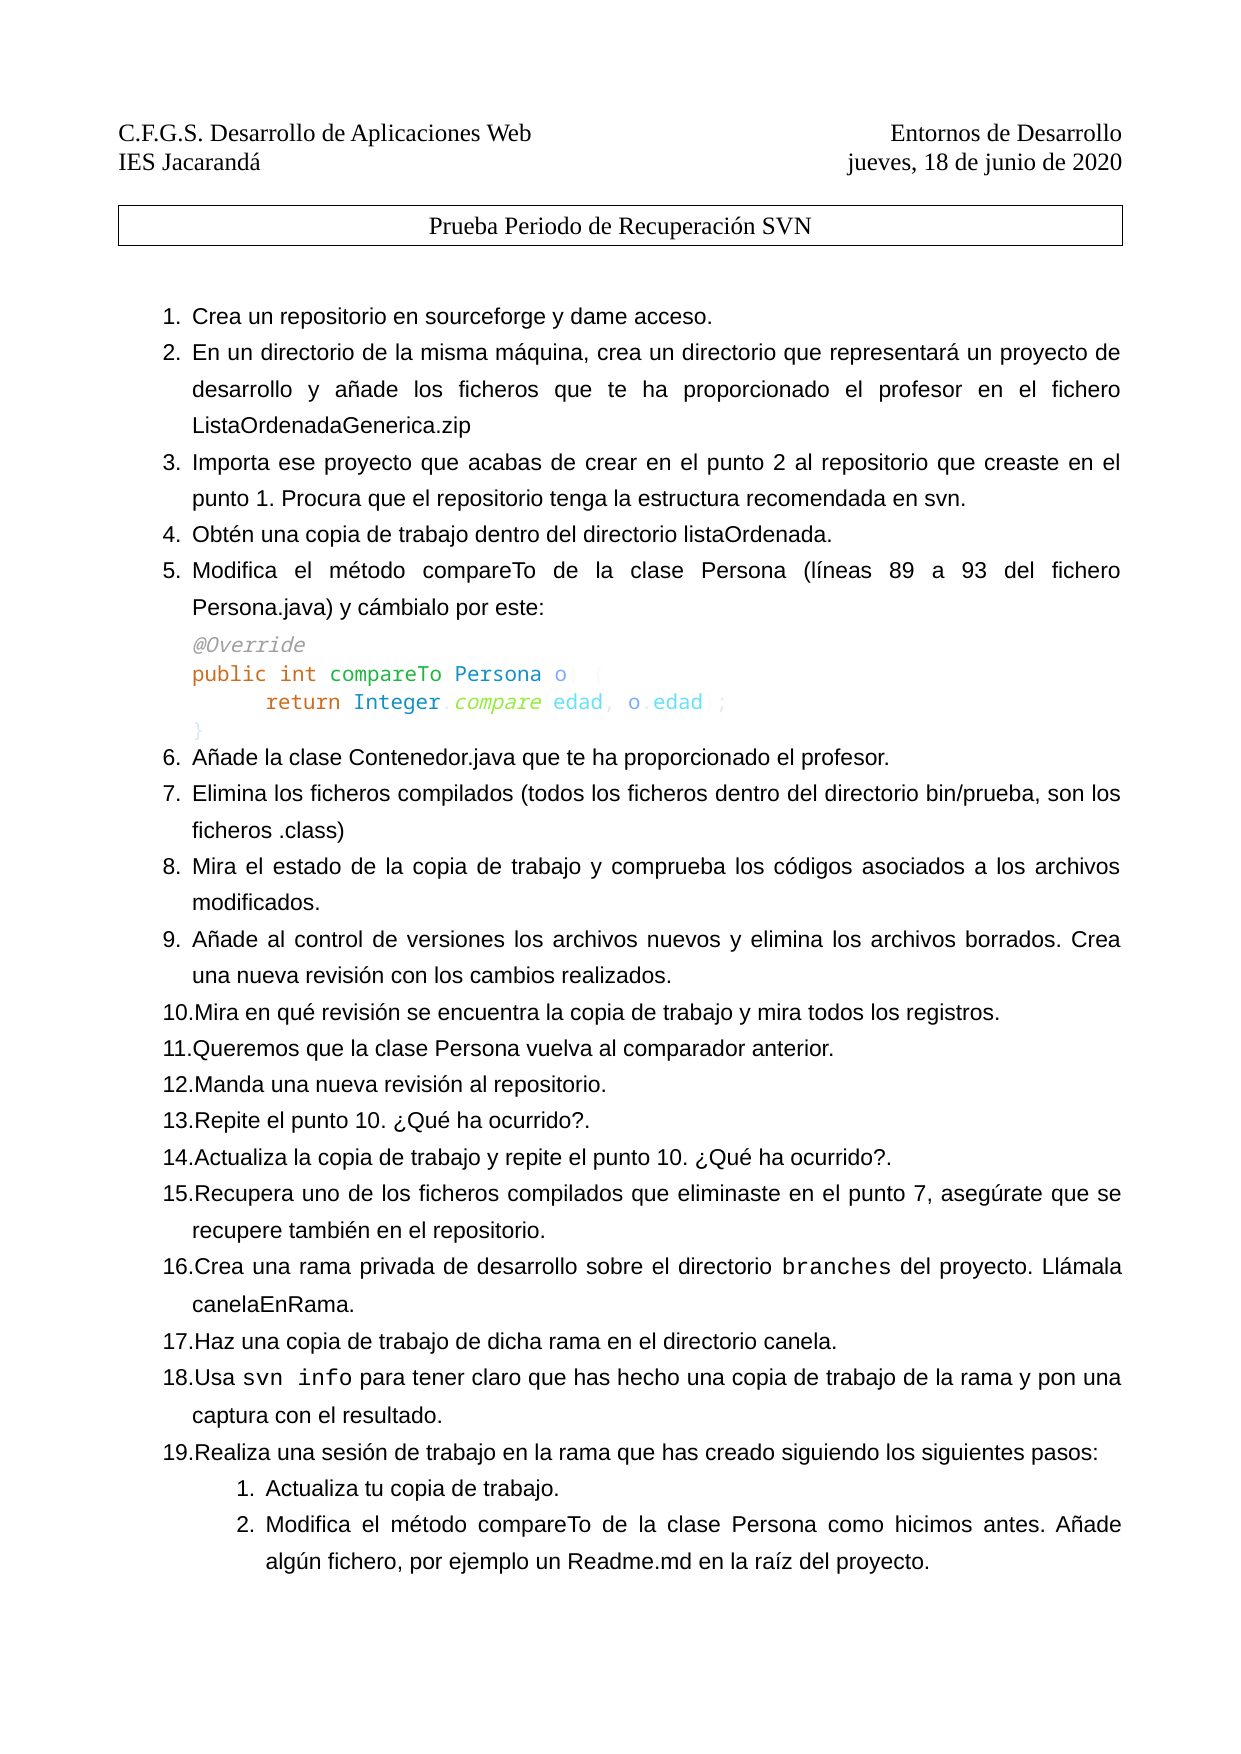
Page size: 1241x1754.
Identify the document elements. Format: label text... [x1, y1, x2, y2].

list Actualiza tu copia de trabajo. [236, 1475, 1122, 1501]
list Crea una rama privada de desarrollo sobre el directorio branches del proyecto. Llámala canelaEnRama. [162, 1253, 1122, 1318]
list return Integer.compare(edad, o.edad); [236, 687, 1122, 716]
list Obtén una copia de trabajo dentro del directorio listaOrdenada. [162, 521, 1122, 547]
list @Override [162, 630, 1122, 659]
list Mira en qué revisión se encuentra la copia de trabajo y mira todos los registros. [162, 998, 1122, 1025]
list Realiza una sesión de trabajo en la rama que has creado siguiendo los siguientes pasos: [162, 1439, 1122, 1465]
list public int compareTo(Persona o) { [162, 659, 1122, 687]
list Repite el punto 10. ¿Qué ha ocurrido?. [162, 1107, 1122, 1134]
list Actualiza la copia de trabajo y repite el punto 10. ¿Qué ha ocurrido?. [162, 1144, 1122, 1170]
list Importa ese proyecto que acabas de crear en el punto 2 al repositorio que creaste en el punto 1. Procura que el repositorio tenga la estructura recomendada en svn. [162, 448, 1122, 511]
list Usa svn info para tener claro que has hecho una copia de trabajo de la rama y pon una captura con el resultado. [162, 1364, 1122, 1429]
list Añade al control de versiones los archivos nuevos y elimina los archivos borrados. Crea una nueva revisión con los cambios realizados. [162, 926, 1122, 988]
list Mira el estado de la copia de trabajo y comprueba los códigos asociados a los archivos modificados. [162, 853, 1122, 916]
list Queremos que la clase Persona vuelva al comparador anterior. [162, 1035, 1122, 1061]
list En un directorio de la misma máquina, crea un directorio que representará un proyecto de desarrollo y añade los ficheros que te ha proporcionado el profesor en el fichero ListaOrdenadaGenerica.zip [162, 339, 1122, 438]
list Crea un repositorio en sourceforge y dame acceso. [162, 303, 1122, 329]
list } [162, 716, 1122, 744]
table_header Prueba Periodo de Recuperación SVN [119, 206, 1122, 245]
list Haz una copia de trabajo de dicha rama en el directorio canela. [162, 1328, 1122, 1354]
list Manda una nueva revisión al repositorio. [162, 1071, 1122, 1097]
list Modifica el método compareTo de la clase Persona como hicimos antes. Añade algún fichero, por ejemplo un Readme.md en la raíz del proyecto. [236, 1511, 1122, 1574]
list Modifica el método compareTo de la clase Persona (líneas 89 a 93 del fichero Persona.java) y cámbialo por este: [162, 557, 1122, 620]
list Elimina los ficheros compilados (todos los ficheros dentro del directorio bin/prueba, son los ficheros .class) [162, 780, 1122, 843]
list Añade la clase Contenedor.java que te ha proporcionado el profesor. [162, 744, 1122, 770]
list Recupera uno de los ficheros compilados que eliminaste en el punto 7, asegúrate que se recupere también en el repositorio. [162, 1180, 1122, 1243]
